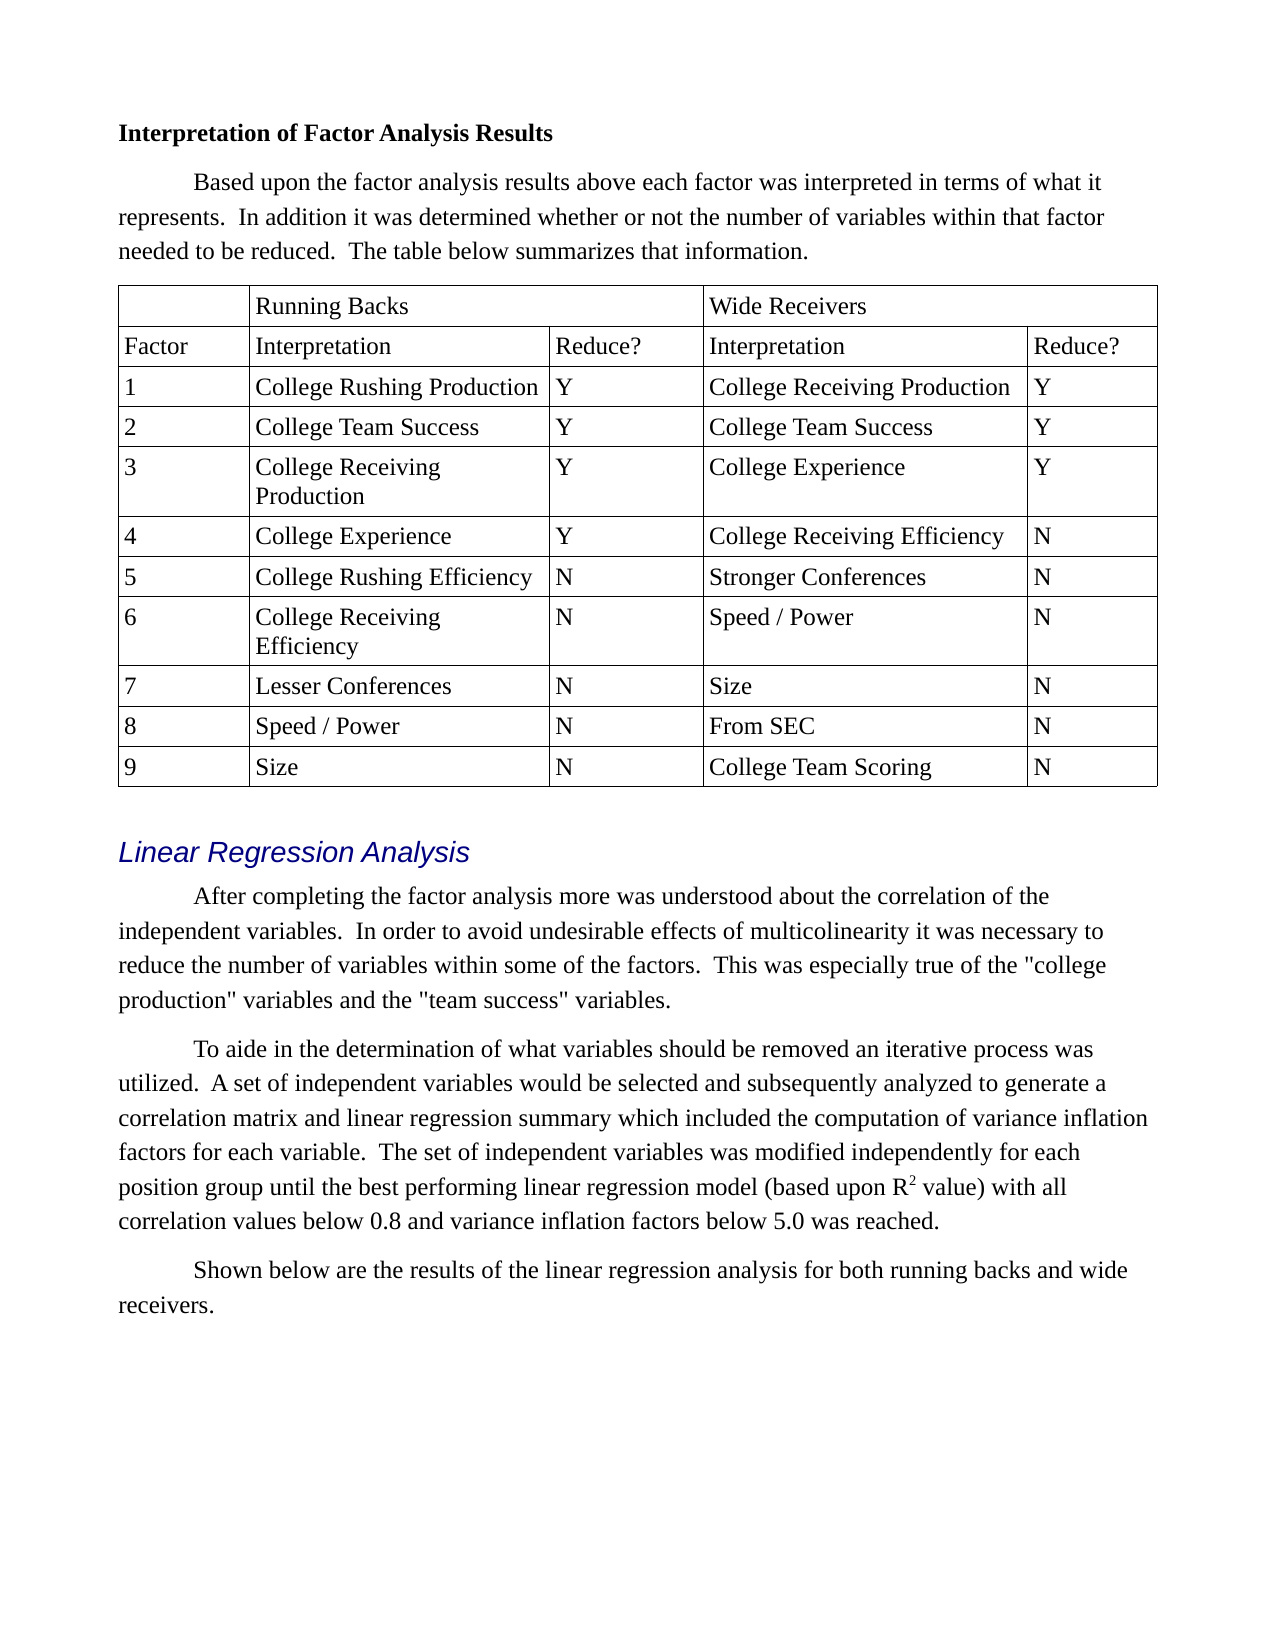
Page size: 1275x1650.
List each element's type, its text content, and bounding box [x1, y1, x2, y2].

table_header Running Backs [250, 286, 703, 326]
table_cell N [550, 747, 703, 786]
table_cell N [1028, 517, 1157, 556]
table_cell Size [250, 747, 549, 786]
table_cell Interpretation [704, 327, 1027, 366]
table_cell 5 [119, 557, 249, 596]
table_cell 2 [119, 407, 249, 446]
text After completing the factor analysis more was understood about the correlation of the independent variables. In order to avoid undesirable effects of multicolinearity it was necessary to reduce the number of variables within some of the factors. This was especially true of the "college production" variables and the "team success" variables. [118, 881, 1157, 1013]
table_cell College Rushing Efficiency [250, 557, 549, 596]
table_cell Speed / Power [704, 597, 1027, 665]
table_cell N [1028, 707, 1157, 746]
table_cell College Receiving Efficiency [250, 597, 549, 665]
text Shown below are the results of the linear regression analysis for both running backs and wide receivers. [118, 1255, 1157, 1318]
table_cell Lesser Conferences [250, 666, 549, 706]
table_cell College Team Scoring [704, 747, 1027, 786]
table_cell N [1028, 747, 1157, 786]
table_cell Y [550, 447, 703, 516]
table_cell Interpretation [250, 327, 549, 366]
table_cell From SEC [704, 707, 1027, 746]
table_cell 4 [119, 517, 249, 556]
table_cell N [1028, 597, 1157, 665]
table_cell Reduce? [1028, 327, 1157, 366]
table_cell 8 [119, 707, 249, 746]
table_cell N [550, 707, 703, 746]
table_cell College Receiving Efficiency [704, 517, 1027, 556]
table_cell 7 [119, 666, 249, 706]
table_cell Size [704, 666, 1027, 706]
table_cell Y [550, 517, 703, 556]
table_cell N [1028, 557, 1157, 596]
table_cell Speed / Power [250, 707, 549, 746]
subtitle Linear Regression Analysis [118, 835, 1157, 869]
table_cell 9 [119, 747, 249, 786]
table_cell N [1028, 666, 1157, 706]
table_cell N [550, 597, 703, 665]
table_cell Y [550, 367, 703, 406]
table_cell College Experience [250, 517, 549, 556]
table_header Wide Receivers [704, 286, 1157, 326]
table_cell Factor [119, 327, 249, 366]
table_cell Y [1028, 447, 1157, 516]
table_cell College Experience [704, 447, 1027, 516]
table_cell N [550, 557, 703, 596]
text Based upon the factor analysis results above each factor was interpreted in terms of what it represents. In addition it was determined whether or not the number of variables within that factor needed to be reduced. The table below summarizes that information. [118, 167, 1157, 265]
text To aide in the determination of what variables should be removed an iterative process was utilized. A set of independent variables would be selected and subsequently analyzed to generate a correlation matrix and linear regression summary which included the computation of variance inflation factors for each variable. The set of independent variables was modified independently for each position group until the best performing linear regression model (based upon R2 value) with all correlation values below 0.8 and variance inflation factors below 5.0 was reached. [118, 1034, 1157, 1235]
table_cell 3 [119, 447, 249, 516]
table_cell Y [1028, 367, 1157, 406]
table_cell Stronger Conferences [704, 557, 1027, 596]
table_cell College Receiving Production [704, 367, 1027, 406]
table_cell College Receiving Production [250, 447, 549, 516]
text Interpretation of Factor Analysis Results [118, 118, 1157, 147]
table_cell College Team Success [704, 407, 1027, 446]
table_cell Y [1028, 407, 1157, 446]
table_header [119, 286, 249, 326]
table_cell Reduce? [550, 327, 703, 366]
table_cell College Rushing Production [250, 367, 549, 406]
table_cell Y [550, 407, 703, 446]
table_cell 1 [119, 367, 249, 406]
table_cell College Team Success [250, 407, 549, 446]
table_cell N [550, 666, 703, 706]
table_cell 6 [119, 597, 249, 665]
